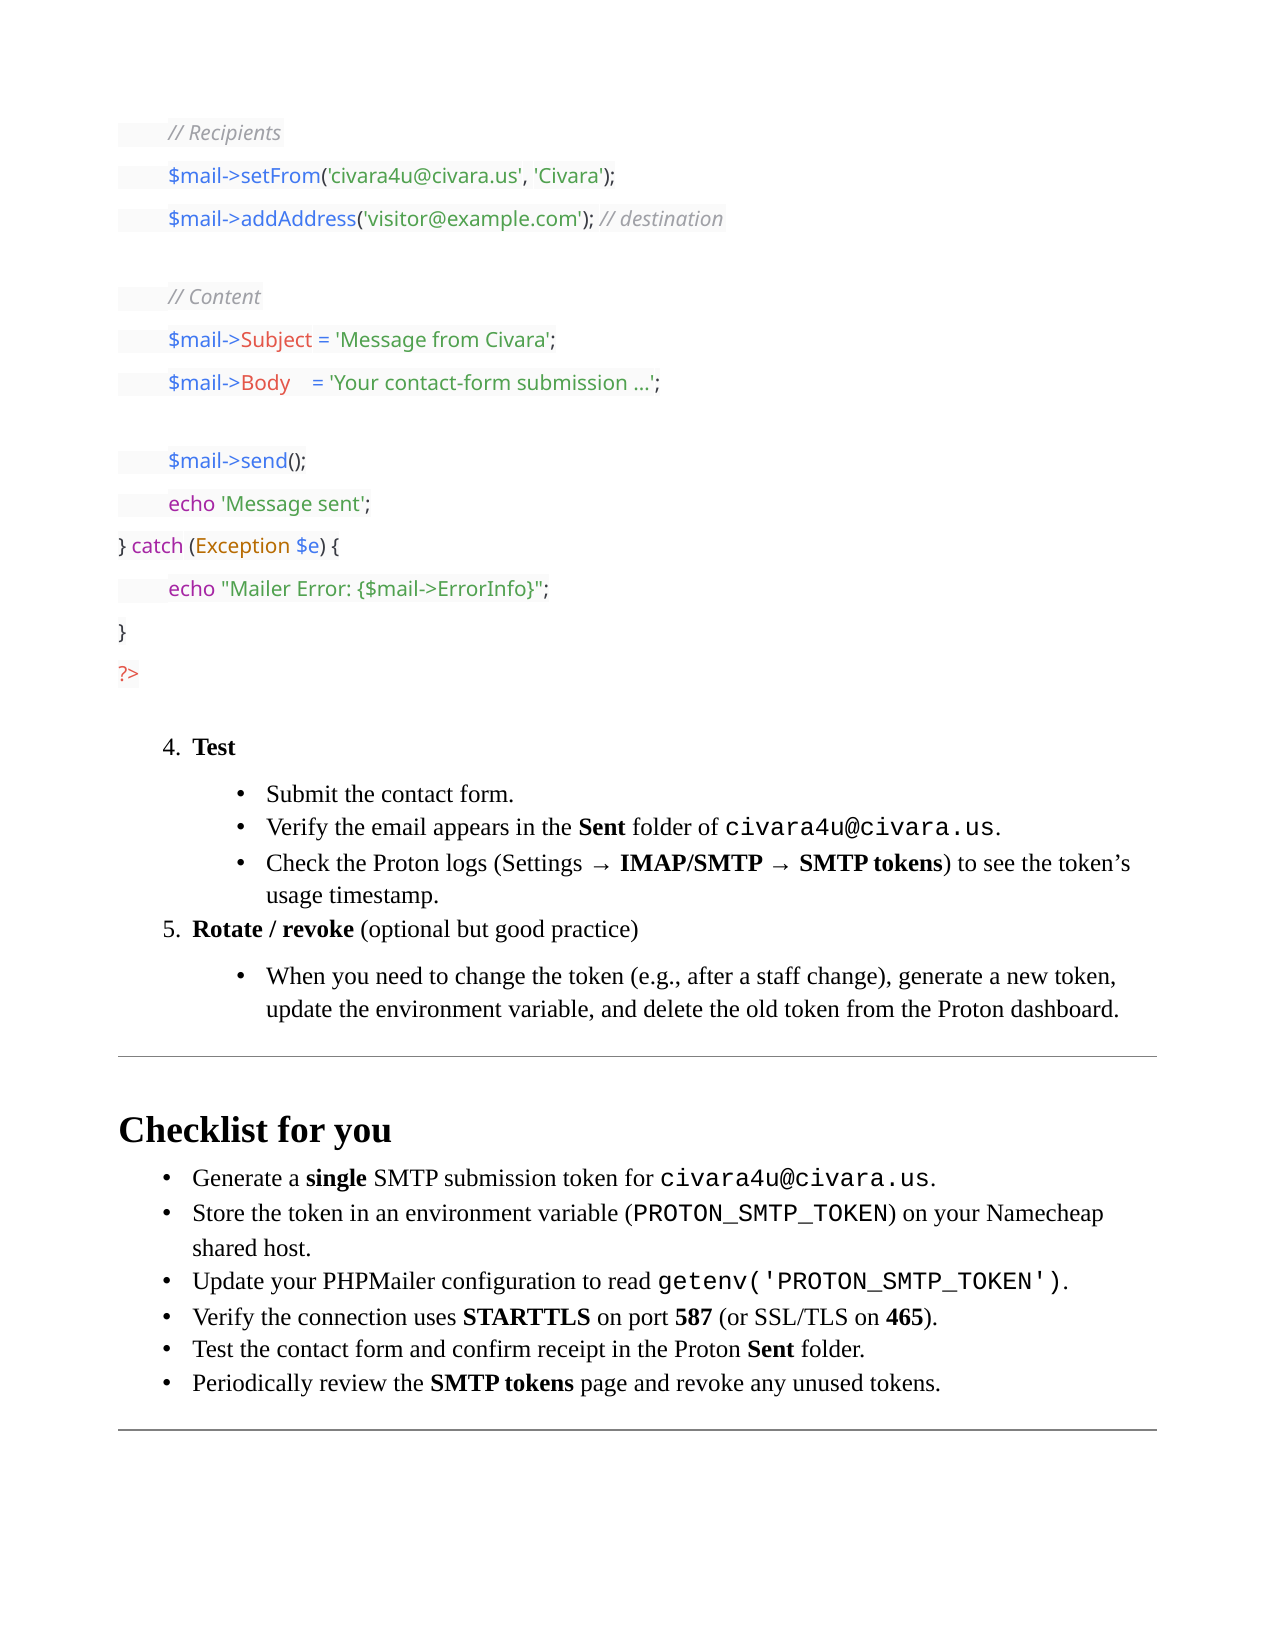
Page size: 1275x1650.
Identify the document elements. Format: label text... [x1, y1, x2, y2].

text } catch (Exception $e) { [118, 531, 1157, 560]
text echo "Mailer Error: {$mail->ErrorInfo}"; [118, 574, 1157, 603]
list Periodically review the SMTP tokens page and revoke any unused tokens. [162, 1368, 1157, 1396]
text $mail->send(); [118, 446, 1157, 474]
text // Content [118, 282, 1157, 311]
text } [118, 617, 1157, 645]
subtitle Checklist for you [118, 1107, 1157, 1150]
list Verify the email appears in the Sent folder of civara4u@civara.us. [236, 812, 1157, 843]
text $mail->addAddress('visitor@example.com'); // destination [118, 204, 1157, 232]
list Store the token in an environment variable (PROTON_SMTP_TOKEN) on your Namecheap shared host. [162, 1198, 1157, 1262]
list Test the contact form and confirm receipt in the Proton Sent folder. [162, 1334, 1157, 1363]
text ?> [118, 659, 1157, 688]
list Update your PHPMailer configuration to read getenv('PROTON_SMTP_TOKEN'). [162, 1266, 1157, 1297]
list Generate a single SMTP submission token for civara4u@civara.us. [162, 1163, 1157, 1193]
list When you need to change the token (e.g., after a staff change), generate a new token, update the environment variable, and delete the old token from the Proton dashboard. [236, 961, 1157, 1023]
text echo 'Message sent'; [118, 489, 1157, 517]
text $mail->Body = 'Your contact‑form submission …'; [118, 368, 1157, 396]
list Rotate / revoke (optional but good practice) [162, 914, 1157, 942]
text // Recipients [118, 118, 1157, 147]
list Check the Proton logs (Settings → IMAP/SMTP → SMTP tokens) to see the token’s usage timestamp. [236, 848, 1157, 909]
text $mail->setFrom('civara4u@civara.us', 'Civara'); [118, 161, 1157, 189]
list Submit the contact form. [236, 779, 1157, 808]
list Verify the connection uses STARTTLS on port 587 (or SSL/TLS on 465). [162, 1302, 1157, 1330]
list Test [162, 732, 1157, 760]
text $mail->Subject = 'Message from Civara'; [118, 325, 1157, 353]
